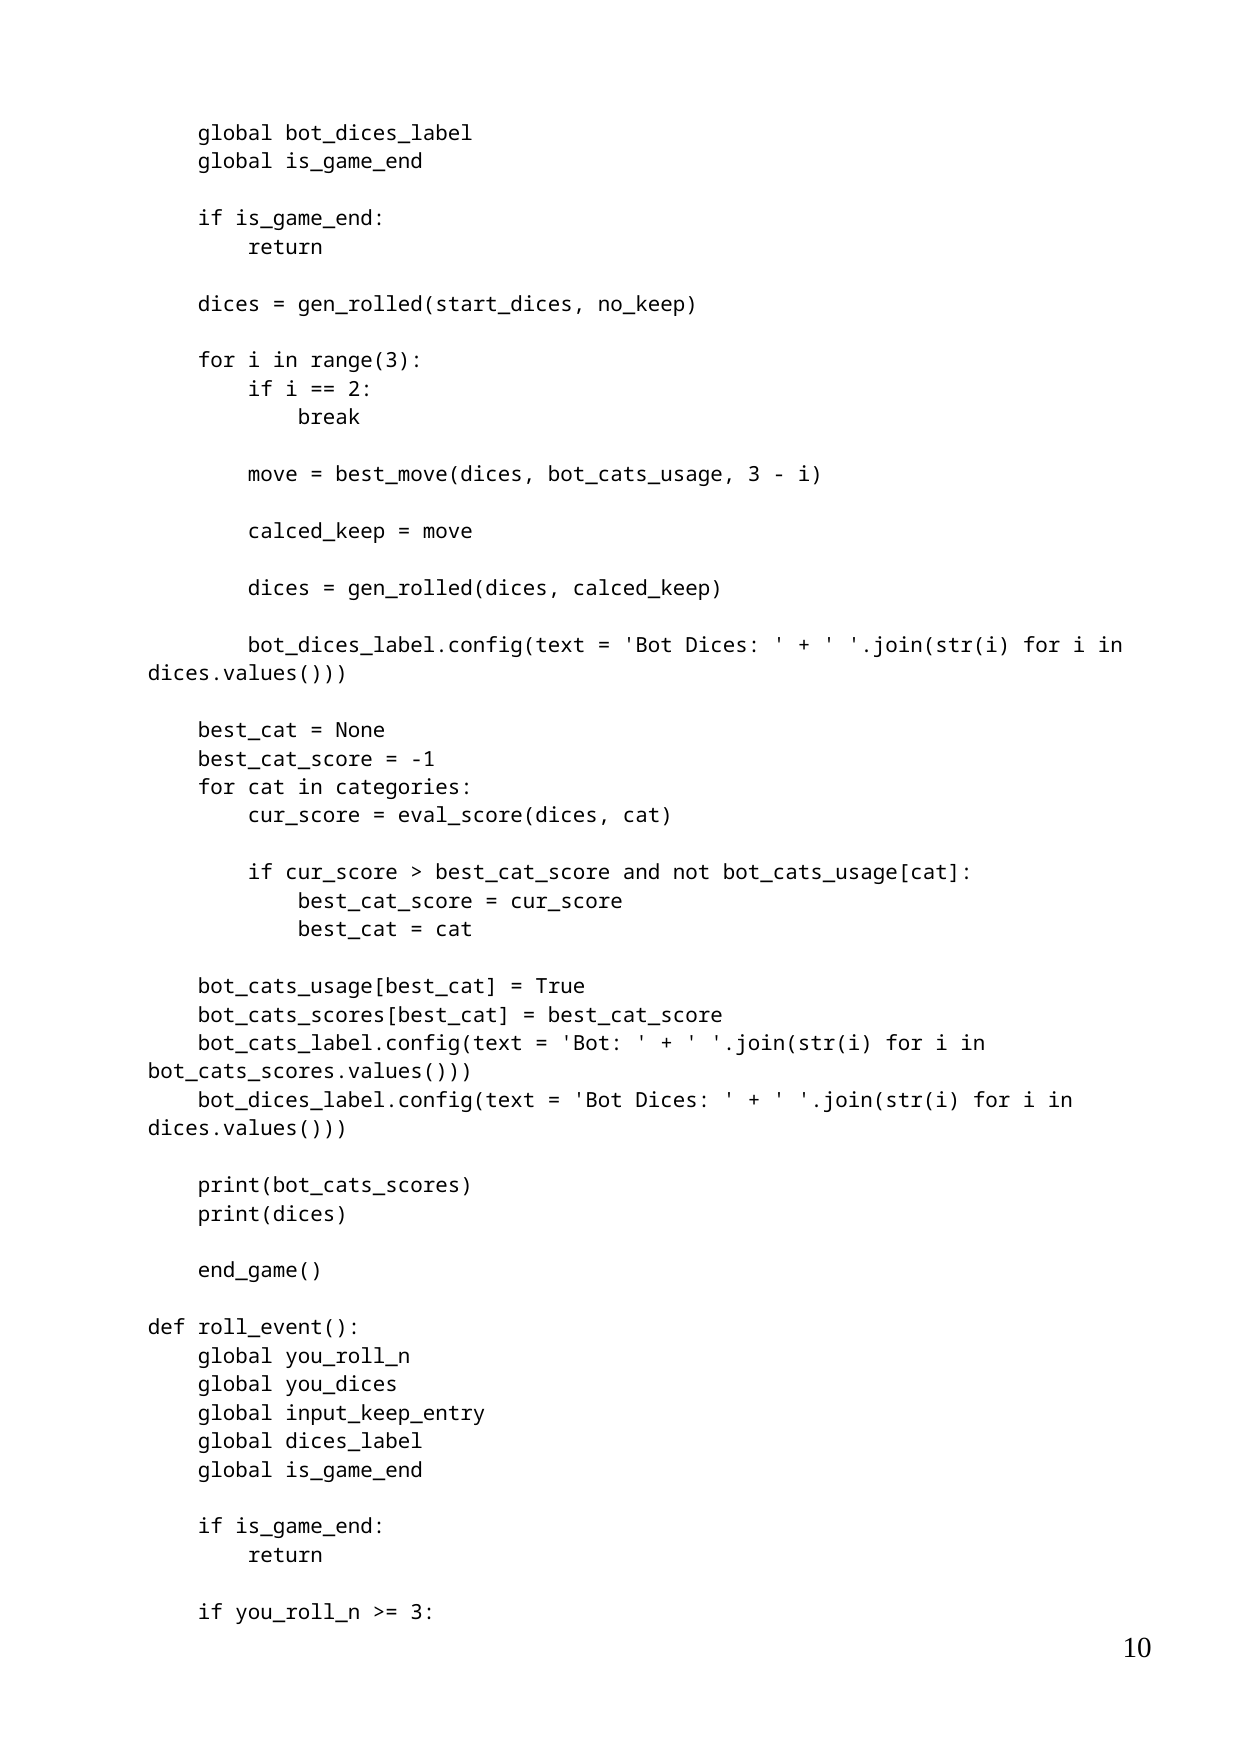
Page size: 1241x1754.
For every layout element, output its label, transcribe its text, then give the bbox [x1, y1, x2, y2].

text break [148, 402, 1152, 431]
text def roll_event(): [148, 1312, 1152, 1341]
text return [148, 1540, 1152, 1568]
text global dices_label [148, 1426, 1152, 1455]
text best_cat_score = cur_score [148, 886, 1152, 914]
text return [148, 232, 1152, 260]
text print(bot_cats_scores) [148, 1170, 1152, 1199]
text for cat in categories: [148, 772, 1152, 801]
text dices = gen_rolled(start_dices, no_keep) [148, 289, 1152, 317]
text best_cat = cat [148, 914, 1152, 943]
text if is_game_end: [148, 1512, 1152, 1540]
text end_game() [148, 1256, 1152, 1284]
text global is_game_end [148, 1455, 1152, 1483]
text cur_score = eval_score(dices, cat) [148, 801, 1152, 829]
text global input_keep_entry [148, 1398, 1152, 1426]
text move = best_move(dices, bot_cats_usage, 3 - i) [148, 459, 1152, 488]
text if cur_score > best_cat_score and not bot_cats_usage[cat]: [148, 857, 1152, 886]
text bot_cats_label.config(text = 'Bot: ' + ' '.join(str(i) for i in bot_cats_scores.values())) [148, 1028, 1152, 1085]
text global is_game_end [148, 147, 1152, 175]
text global you_roll_n [148, 1341, 1152, 1369]
text bot_cats_usage[best_cat] = True [148, 971, 1152, 1000]
text bot_dices_label.config(text = 'Bot Dices: ' + ' '.join(str(i) for i in dices.values())) [148, 630, 1152, 687]
text global bot_dices_label [148, 118, 1152, 147]
text print(dices) [148, 1199, 1152, 1227]
text dices = gen_rolled(dices, calced_keep) [148, 573, 1152, 602]
text best_cat_score = -1 [148, 744, 1152, 772]
text best_cat = None [148, 715, 1152, 744]
text for i in range(3): [148, 346, 1152, 374]
text calced_keep = move [148, 516, 1152, 545]
text bot_cats_scores[best_cat] = best_cat_score [148, 1000, 1152, 1028]
text if i == 2: [148, 374, 1152, 402]
text if you_roll_n >= 3: [148, 1597, 1152, 1625]
text global you_dices [148, 1369, 1152, 1398]
text bot_dices_label.config(text = 'Bot Dices: ' + ' '.join(str(i) for i in dices.values())) [148, 1085, 1152, 1142]
text if is_game_end: [148, 203, 1152, 232]
